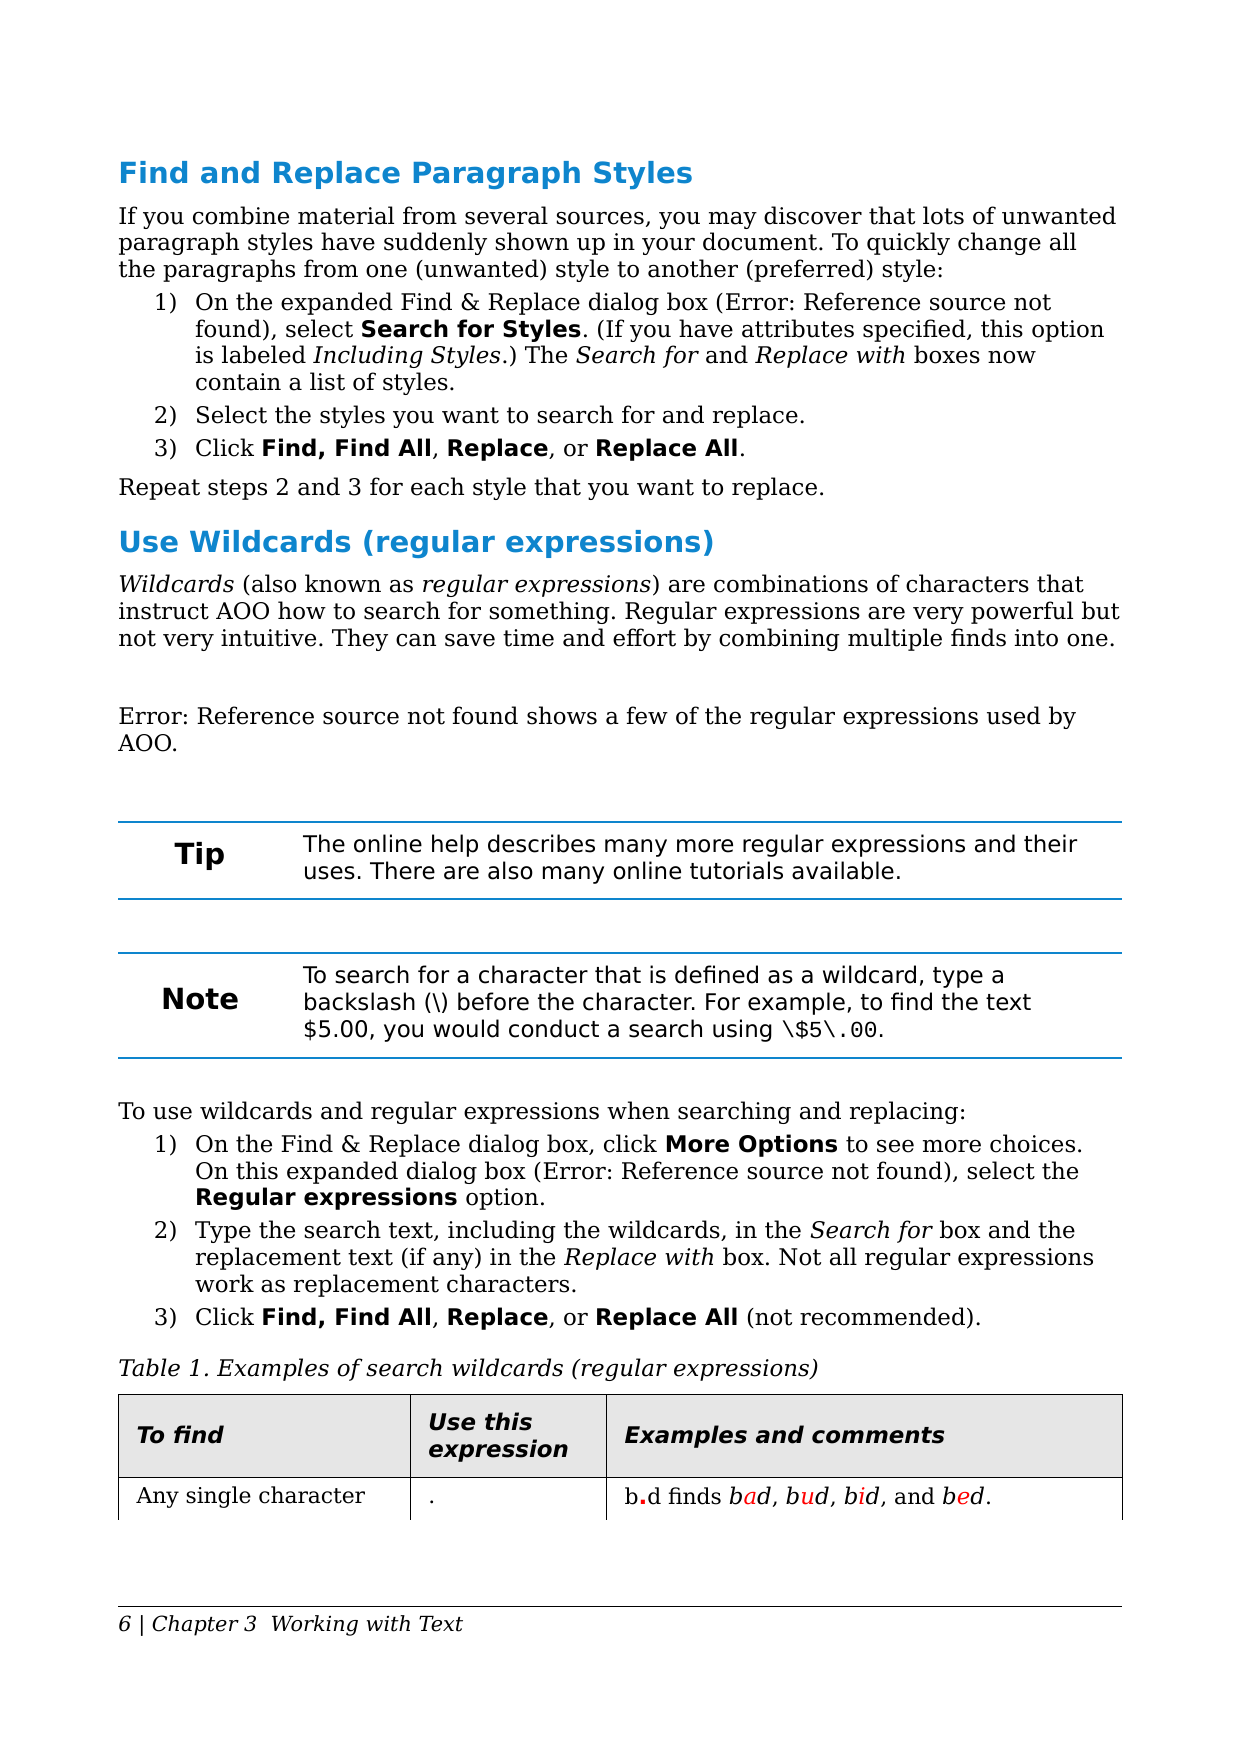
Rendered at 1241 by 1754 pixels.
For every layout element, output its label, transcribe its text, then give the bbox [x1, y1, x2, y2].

list Select the styles you want to search for and replace. [177, 402, 1122, 429]
subtitle Find and Replace Paragraph Styles [118, 157, 1122, 191]
table_header Note [118, 954, 281, 1057]
table_header The online help describes many more regular expressions and their uses. There are also many online tutorials available. [281, 823, 1122, 898]
table_header Use this expression [411, 1395, 606, 1477]
subtitle Use Wildcards (regular expressions) [118, 525, 1122, 559]
text Table 1. Examples of search wildcards (regular expressions) [118, 1355, 1122, 1382]
text Wildcards (also known as regular expressions) are combinations of characters that instruct AOO how to search for something. Regular expressions are very powerful but not very intuitive. They can save time and effort by combining multiple finds into one. [118, 572, 1122, 652]
text Table 2 shows a few of the regular expressions used by AOO. [118, 703, 1122, 757]
table_header Examples and comments [607, 1395, 1122, 1477]
text Repeat steps 2 and 3 for each style that you want to replace. [118, 474, 1122, 501]
table_cell . [411, 1478, 606, 1519]
list On the Find & Replace dialog box, click More Options to see more choices. On this expanded dialog box (Figure 48), select the Regular expressions option. [177, 1131, 1122, 1211]
table_header To find [119, 1395, 410, 1477]
list To use wildcards and regular expressions when searching and replacing: [118, 1098, 1122, 1125]
list Type the search text, including the wildcards, in the Search for box and the replacement text (if any) in the Replace with box. Not all regular expressions work as replacement characters. [177, 1217, 1122, 1297]
list Click Find, Find All, Replace, or Replace All. [177, 435, 1122, 462]
table_header To search for a character that is defined as a wildcard, type a backslash (\) before the character. For example, to find the text $5.00, you would conduct a search using \$5\.00. [281, 954, 1122, 1057]
list On the expanded Find & Replace dialog box (Figure 48), select Search for Styles. (If you have attributes specified, this option is labeled Including Styles.) The Search for and Replace with boxes now contain a list of styles. [177, 289, 1122, 396]
table_cell Any single character [119, 1478, 410, 1519]
list If you combine material from several sources, you may discover that lots of unwanted paragraph styles have suddenly shown up in your document. To quickly change all the paragraphs from one (unwanted) style to another (preferred) style: [118, 203, 1122, 283]
table_header Tip [118, 823, 281, 898]
table_cell b.d finds bad, bud, bid, and bed. [607, 1478, 1122, 1519]
list Click Find, Find All, Replace, or Replace All (not recommended). [177, 1304, 1122, 1330]
